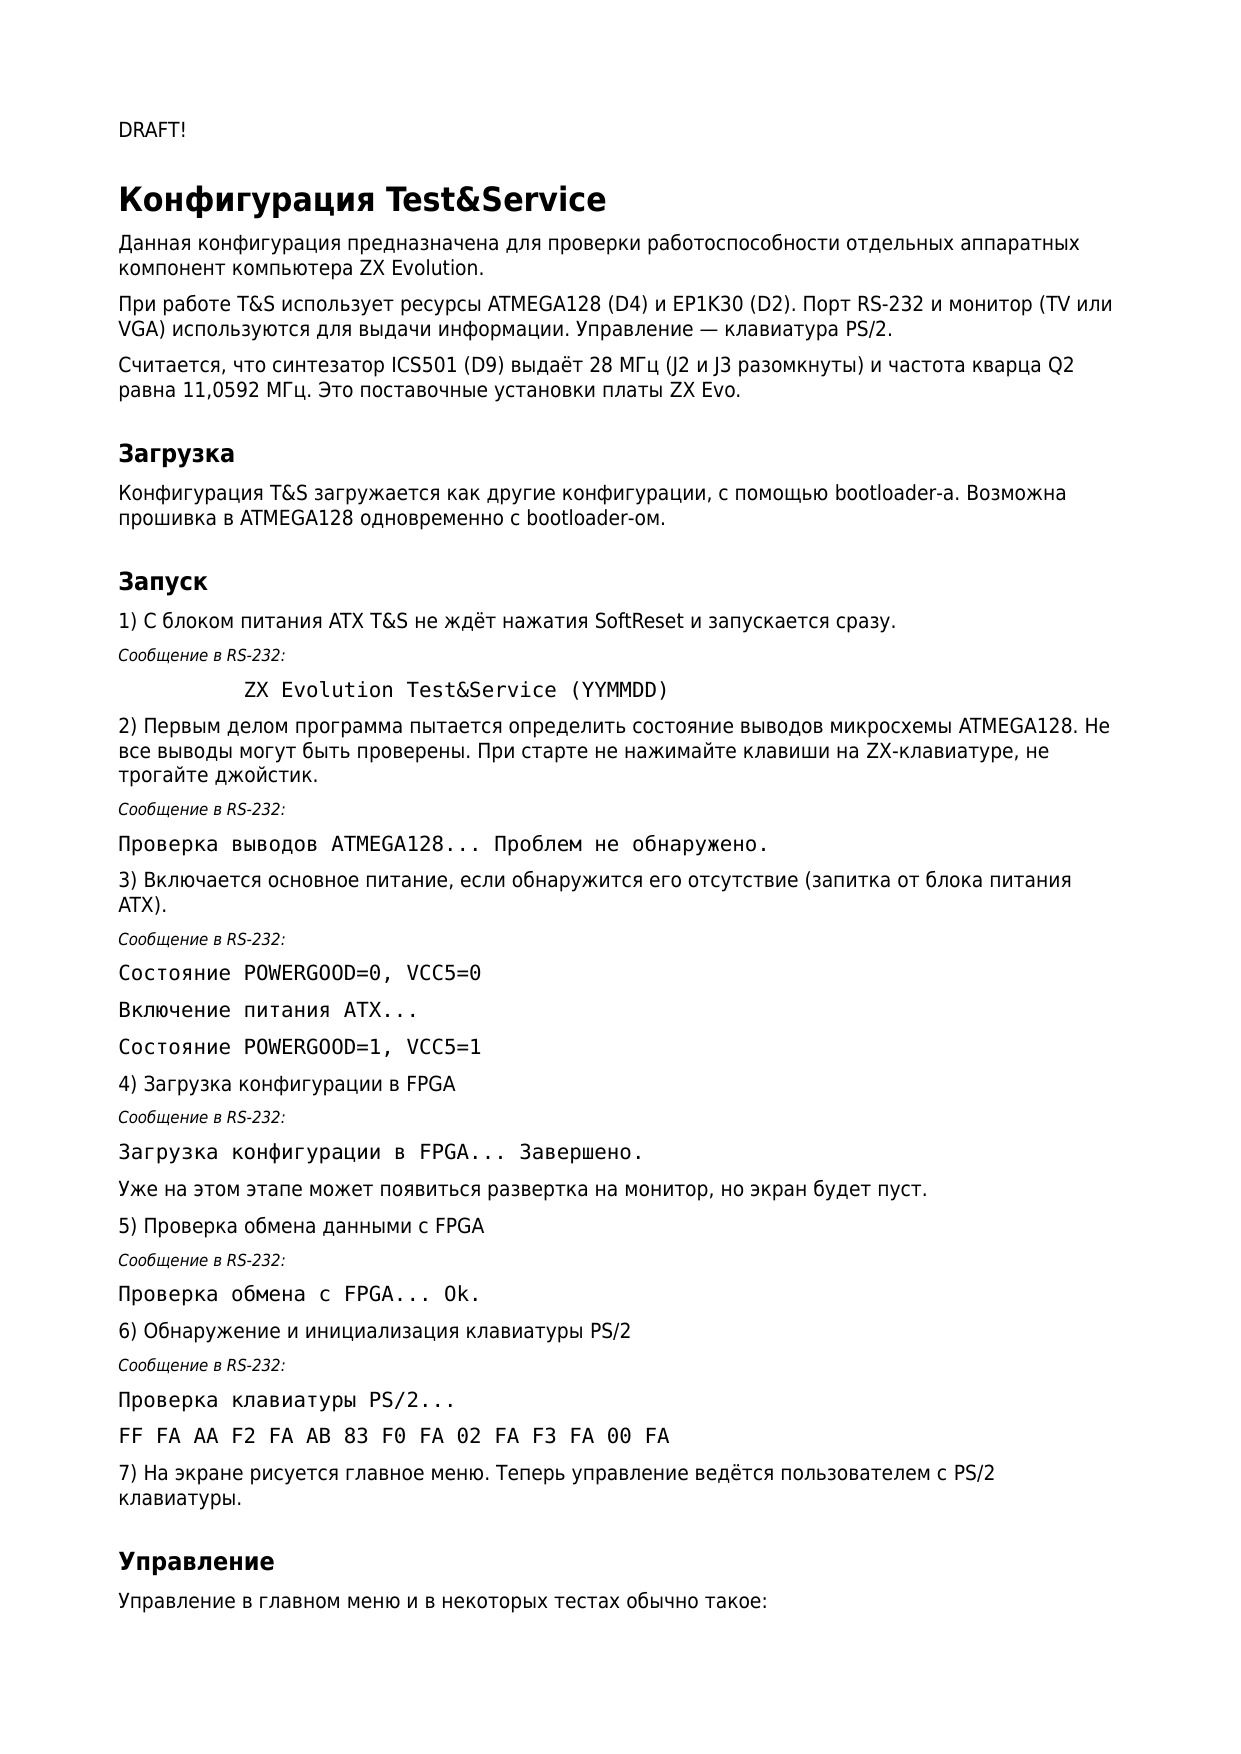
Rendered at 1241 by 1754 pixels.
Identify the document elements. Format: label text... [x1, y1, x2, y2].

text 4) Загрузка конфигурации в FPGA [118, 1072, 1122, 1096]
text Конфигурация T&S загружается как другие конфигурации, с помощью bootloader-а. Возможна прошивка в ATMEGA128 одновременно с bootloader-ом. [118, 481, 1122, 530]
text Включение питания ATX... [118, 998, 1122, 1022]
text 3) Включается основное питание, если обнаружится его отсутствие (запитка от блока питания ATX). [118, 868, 1122, 917]
text 6) Обнаружение и инициализация клавиатуры PS/2 [118, 1319, 1122, 1343]
text 7) На экране рисуется главное меню. Теперь управление ведётся пользователем с PS/2 клавиатуры. [118, 1461, 1122, 1510]
text При работе T&S использует ресурсы ATMEGA128 (D4) и EP1K30 (D2). Порт RS-232 и монитор (TV или VGA) используются для выдачи информации. Управление — клавиатура PS/2. [118, 292, 1122, 341]
text FF FA AA F2 FA AB 83 F0 FA 02 FA F3 FA 00 FA [118, 1424, 1122, 1449]
text Состояние POWERGOOD=1, VCC5=1 [118, 1035, 1122, 1059]
text Считается, что синтезатор ICS501 (D9) выдаёт 28 МГц (J2 и J3 разомкнуты) и частота кварца Q2 равна 11,0592 МГц. Это поставочные установки платы ZX Evo. [118, 353, 1122, 402]
text Сообщение в RS-232: [118, 800, 1122, 819]
subtitle Загрузка [118, 439, 1122, 469]
text Загрузка конфигурации в FPGA... Завершено. [118, 1140, 1122, 1164]
text Проверка клавиатуры PS/2... [118, 1388, 1122, 1412]
text Сообщение в RS-232: [118, 1356, 1122, 1375]
text Данная конфигурация предназначена для проверки работоспособности отдельных аппаратных компонент компьютера ZX Evolution. [118, 231, 1122, 280]
text DRAFT! [118, 118, 1122, 142]
text 2) Первым делом программа пытается определить состояние выводов микросхемы ATMEGA128. Не все выводы могут быть проверены. При старте не нажимайте клавиши на ZX-клавиатуре, не трогайте джойстик. [118, 714, 1122, 787]
text Управление в главном меню и в некоторых тестах обычно такое: [118, 1589, 1122, 1613]
text Уже на этом этапе может появиться развертка на монитор, но экран будет пуст. [118, 1177, 1122, 1201]
text Проверка выводов ATMEGA128... Проблем не обнаружено. [118, 832, 1122, 856]
text Состояние POWERGOOD=0, VCC5=0 [118, 961, 1122, 986]
subtitle Конфигурация Test&Service [118, 180, 1122, 219]
text Сообщение в RS-232: [118, 1251, 1122, 1270]
text ZX Evolution Test&Service (YYMMDD) [118, 678, 1122, 702]
text 1) С блоком питания ATX T&S не ждёт нажатия SoftReset и запускается сразу. [118, 609, 1122, 633]
text Проверка обмена с FPGA... Ok. [118, 1282, 1122, 1307]
text Сообщение в RS-232: [118, 1108, 1122, 1128]
subtitle Запуск [118, 567, 1122, 596]
subtitle Управление [118, 1547, 1122, 1577]
text Сообщение в RS-232: [118, 929, 1122, 949]
text Сообщение в RS-232: [118, 646, 1122, 665]
text 5) Проверка обмена данными с FPGA [118, 1214, 1122, 1238]
